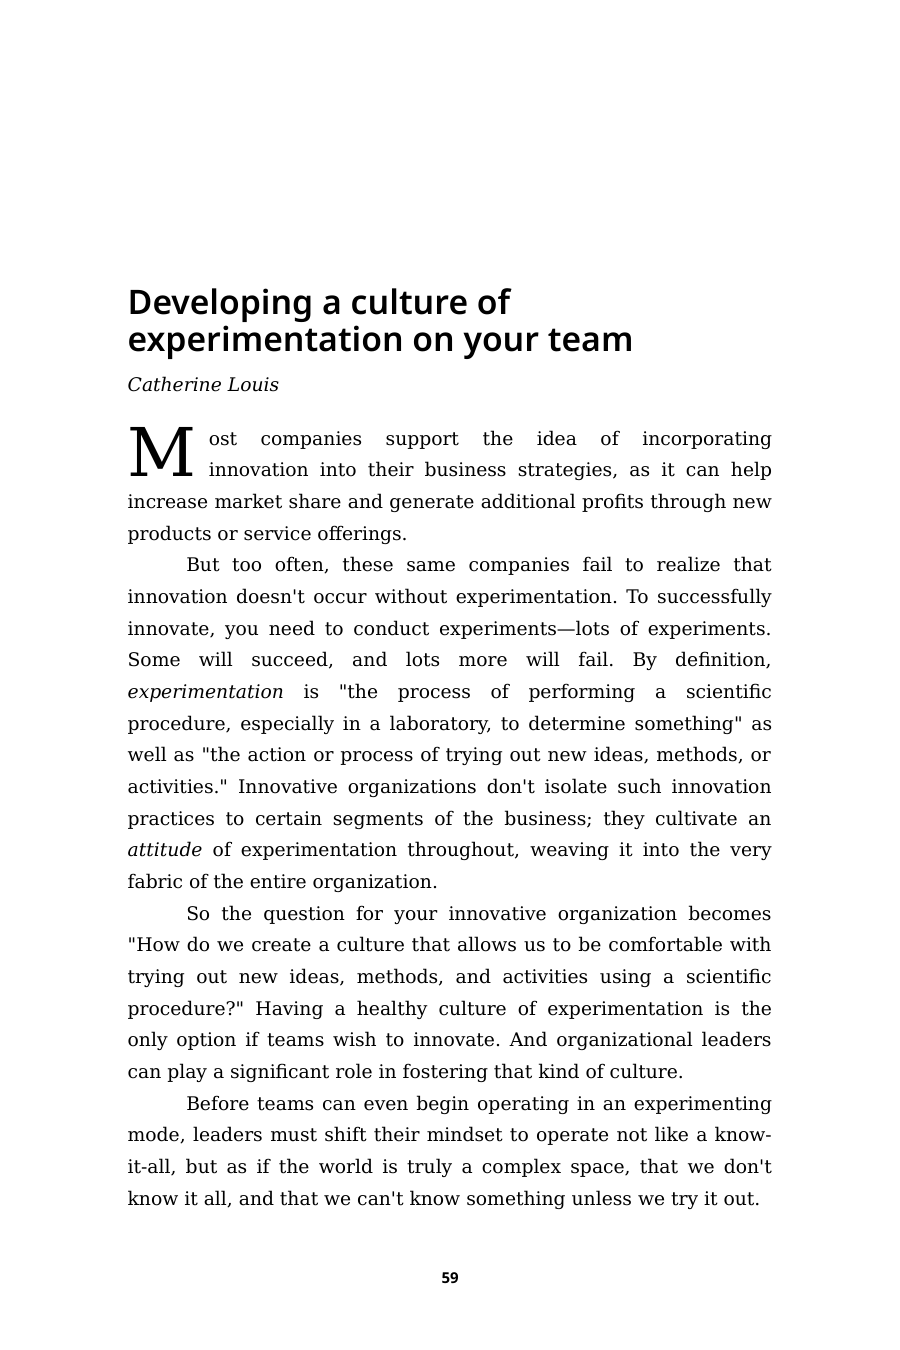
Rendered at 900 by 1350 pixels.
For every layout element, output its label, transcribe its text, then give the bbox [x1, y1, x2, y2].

text Most companies support the idea of incorporating innovation into their business strategies, as it can help increase market share and generate additional profits through new products or service offerings. [127, 428, 772, 544]
subtitle Developing a culture of experimentation on your team [127, 283, 772, 362]
text So the question for your innovative organization becomes "How do we create a culture that allows us to be comfortable with trying out new ideas, methods, and activities using a scientific procedure?" Having a healthy culture of experimentation is the only option if teams wish to innovate. And organizational leaders can play a significant role in fostering that kind of culture. [127, 903, 772, 1083]
text But too often, these same companies fail to realize that innovation doesn't occur without experimentation. To successfully innovate, you need to conduct experiments—lots of experiments. Some will succeed, and lots more will fail. By definition, experimentation is "the process of performing a scientific procedure, especially in a laboratory, to determine something" as well as "the action or process of trying out new ideas, methods, or activities." Innovative organizations don't isolate such innovation practices to certain segments of the business; they cultivate an attitude of experimentation throughout, weaving it into the very fabric of the entire organization. [127, 554, 772, 893]
text Catherine Louis [127, 373, 772, 395]
text Before teams can even begin operating in an experimenting mode, leaders must shift their mindset to operate not like a know-it-all, but as if the world is truly a complex space, that we don't know it all, and that we can't know something unless we try it out. [127, 1093, 772, 1209]
